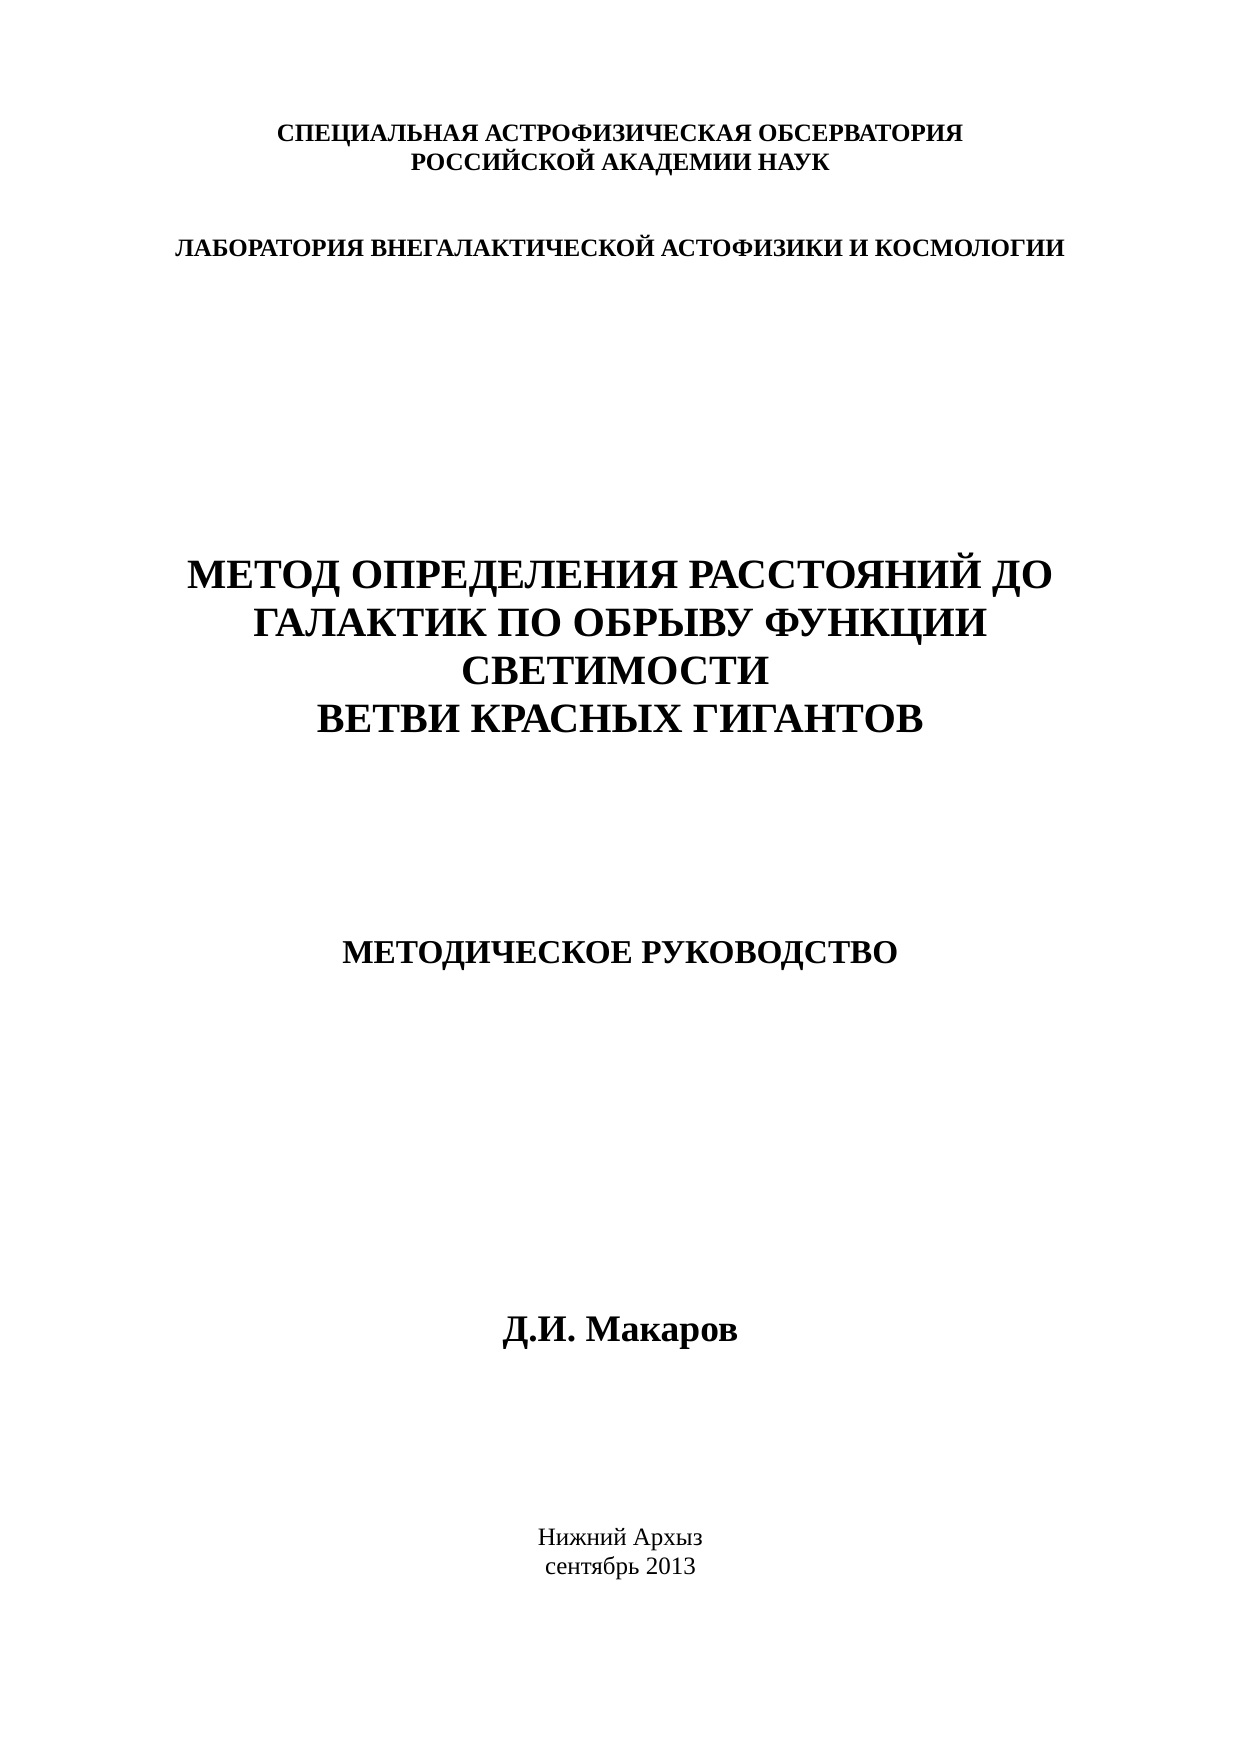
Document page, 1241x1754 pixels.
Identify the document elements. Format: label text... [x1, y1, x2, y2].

text МЕТОДИЧЕСКОЕ РУКОВОДСТВО [118, 933, 1122, 971]
text сентябрь 2013 [118, 1551, 1122, 1579]
text Нижний Архыз [118, 1522, 1122, 1551]
text МЕТОД ОПРЕДЕЛЕНИЯ РАССТОЯНИЙ ДО ГАЛАКТИК ПО ОБРЫВУ ФУНКЦИИ СВЕТИМОСТИ ВЕТВИ КРАСНЫХ ГИГАНТОВ [118, 549, 1122, 741]
text ЛАБОРАТОРИЯ ВНЕГАЛАКТИЧЕСКОЙ АСТОФИЗИКИ И КОСМОЛОГИИ [118, 233, 1122, 262]
text Д.И. Макаров [118, 1306, 1122, 1349]
text СПЕЦИАЛЬНАЯ АСТРОФИЗИЧЕСКАЯ ОБСЕРВАТОРИЯ РОССИЙСКОЙ АКАДЕМИИ НАУК [118, 118, 1122, 176]
